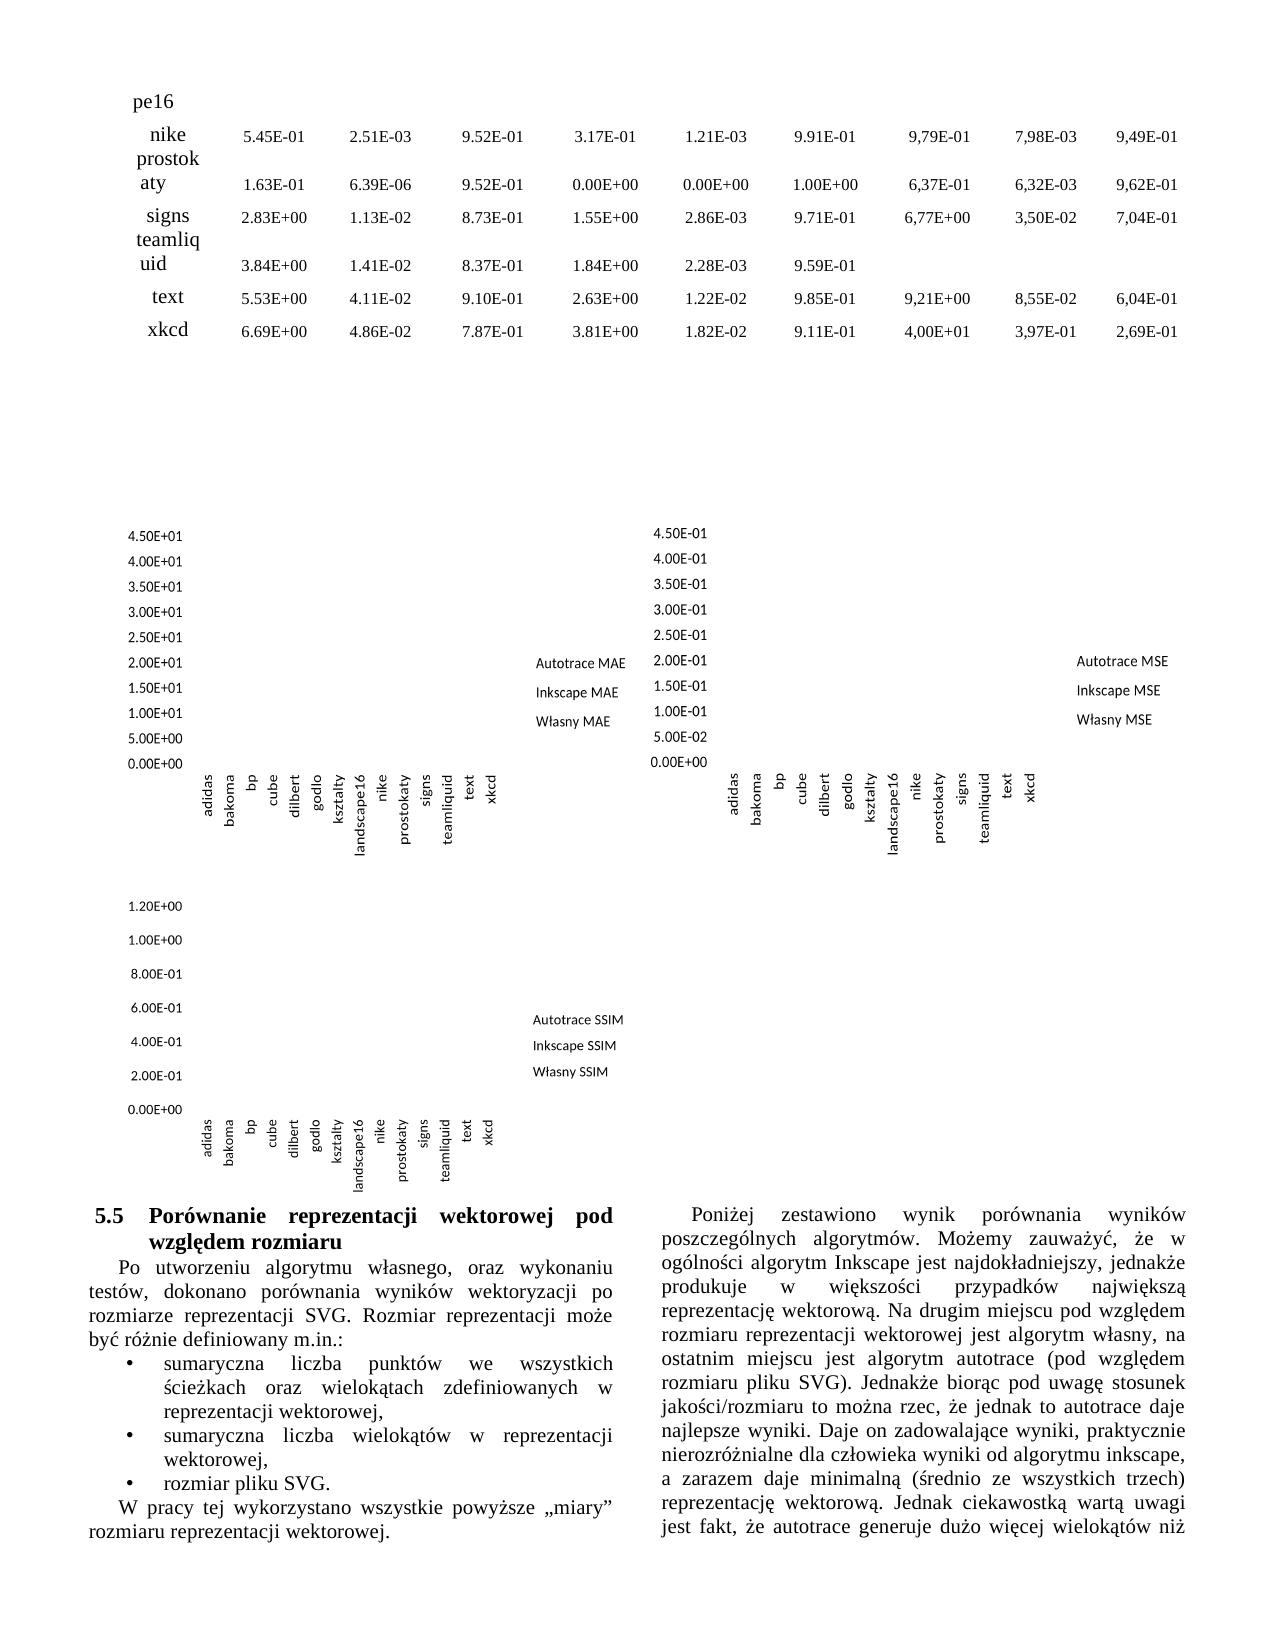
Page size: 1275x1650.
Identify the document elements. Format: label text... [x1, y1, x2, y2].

table_cell pe16 [100, 89, 206, 113]
table_cell 9.85E-01 [758, 275, 862, 308]
table_cell 5.45E-01 [206, 113, 312, 146]
text W pracy tej wykorzystano wszystkie powyższe „miary” rozmiaru reprezentacji wektorowej. [88, 1495, 613, 1543]
table_cell 4.11E-02 [313, 275, 419, 308]
table_cell 3,97E-01 [974, 308, 1080, 341]
table_cell 9.10E-01 [419, 275, 537, 308]
table_cell text [100, 275, 206, 308]
table_cell 3.17E-01 [538, 113, 644, 146]
text Po utworzeniu algorytmu własnego, oraz wykonaniu testów, dokonano porównania wyników wektoryzacji po rozmiarze reprezentacji SVG. Rozmiar reprezentacji może być różnie definiowany m.in.: [88, 1254, 613, 1351]
table_cell 2.86E-03 [644, 194, 758, 227]
table_cell 9.59E-01 [758, 227, 862, 275]
table_cell 7,04E-01 [1080, 194, 1181, 227]
table_cell 3.81E+00 [538, 308, 644, 341]
table_cell 9,79E-01 [863, 113, 973, 146]
subtitle Porównanie reprezentacji wektorowej pod względem rozmiaru [88, 1201, 613, 1254]
table_cell 9,62E-01 [1080, 146, 1181, 194]
table_cell 2.28E-03 [644, 227, 758, 275]
table_cell [863, 227, 973, 275]
list sumaryczna liczba wielokątów w reprezentacji wektorowej, [126, 1423, 613, 1471]
table_cell [206, 89, 312, 113]
text Poniżej zestawiono wynik porównania wyników poszczególnych algorytmów. Możemy zauważyć, że w ogólności algorytm Inkscape jest najdokładniejszy, jednakże produkuje w większości przypadków największą reprezentację wektorową. Na drugim miejscu pod względem rozmiaru reprezentacji wektorowej jest algorytm własny, na ostatnim miejscu jest algorytm autotrace (pod względem rozmiaru pliku SVG). Jednakże biorąc pod uwagę stosunek jakości/rozmiaru to można rzec, że jednak to autotrace daje najlepsze wyniki. Daje on zadowalające wyniki, praktycznie nierozróżnialne dla człowieka wyniki od algorytmu inkscape, a zarazem daje minimalną (średnio ze wszystkich trzech) reprezentację wektorową. Jednak ciekawostką wartą uwagi jest fakt, że autotrace generuje dużo więcej wielokątów niż [661, 1201, 1186, 1538]
list sumaryczna liczba punktów we wszystkich ścieżkach oraz wielokątach zdefiniowanych w reprezentacji wektorowej, [126, 1351, 613, 1423]
table_cell 9.91E-01 [758, 113, 862, 146]
table_cell [313, 89, 419, 113]
table_cell 1.82E-02 [644, 308, 758, 341]
table_cell [863, 89, 973, 113]
table_cell 1.55E+00 [538, 194, 644, 227]
table_cell 5.53E+00 [206, 275, 312, 308]
table_cell nike [100, 113, 206, 146]
table_cell xkcd [100, 308, 206, 341]
table_cell [1080, 89, 1181, 113]
table_cell 1.00E+00 [758, 146, 862, 194]
table_cell 1.13E-02 [313, 194, 419, 227]
table_cell 2.83E+00 [206, 194, 312, 227]
table_cell 7.87E-01 [419, 308, 537, 341]
table_cell [974, 89, 1080, 113]
table_cell [419, 89, 537, 113]
table_cell [538, 89, 644, 113]
table_cell 8.73E-01 [419, 194, 537, 227]
table_cell 3.84E+00 [206, 227, 312, 275]
table_cell 2.63E+00 [538, 275, 644, 308]
table_cell [974, 227, 1080, 275]
table_cell 6,37E-01 [863, 146, 973, 194]
table_cell 1.21E-03 [644, 113, 758, 146]
table_cell 9.52E-01 [419, 113, 537, 146]
table_cell 9,21E+00 [863, 275, 973, 308]
table_cell teamliquid [100, 227, 206, 275]
table_cell 1.41E-02 [313, 227, 419, 275]
table_cell 9.71E-01 [758, 194, 862, 227]
table_cell [758, 89, 862, 113]
table_cell 4,00E+01 [863, 308, 973, 341]
table_cell 1.63E-01 [206, 146, 312, 194]
table_cell 6,32E-03 [974, 146, 1080, 194]
table_cell 4.86E-02 [313, 308, 419, 341]
table_cell 6.69E+00 [206, 308, 312, 341]
table_cell 6.39E-06 [313, 146, 419, 194]
list rozmiar pliku SVG. [126, 1471, 613, 1495]
table_cell 9.52E-01 [419, 146, 537, 194]
table_cell [644, 89, 758, 113]
table_cell signs [100, 194, 206, 227]
table_cell prostokaty [100, 146, 206, 194]
table_cell 9.11E-01 [758, 308, 862, 341]
table_cell 1.22E-02 [644, 275, 758, 308]
table_cell 8.37E-01 [419, 227, 537, 275]
table_cell 0.00E+00 [538, 146, 644, 194]
table_cell 6,77E+00 [863, 194, 973, 227]
table_cell 9,49E-01 [1080, 113, 1181, 146]
table_cell [1080, 227, 1181, 275]
table_cell 8,55E-02 [974, 275, 1080, 308]
table_cell 2.51E-03 [313, 113, 419, 146]
table_cell 6,04E-01 [1080, 275, 1181, 308]
table_cell 7,98E-03 [974, 113, 1080, 146]
table_cell 1.84E+00 [538, 227, 644, 275]
table_cell 3,50E-02 [974, 194, 1080, 227]
table_cell 2,69E-01 [1080, 308, 1181, 341]
table_cell 0.00E+00 [644, 146, 758, 194]
